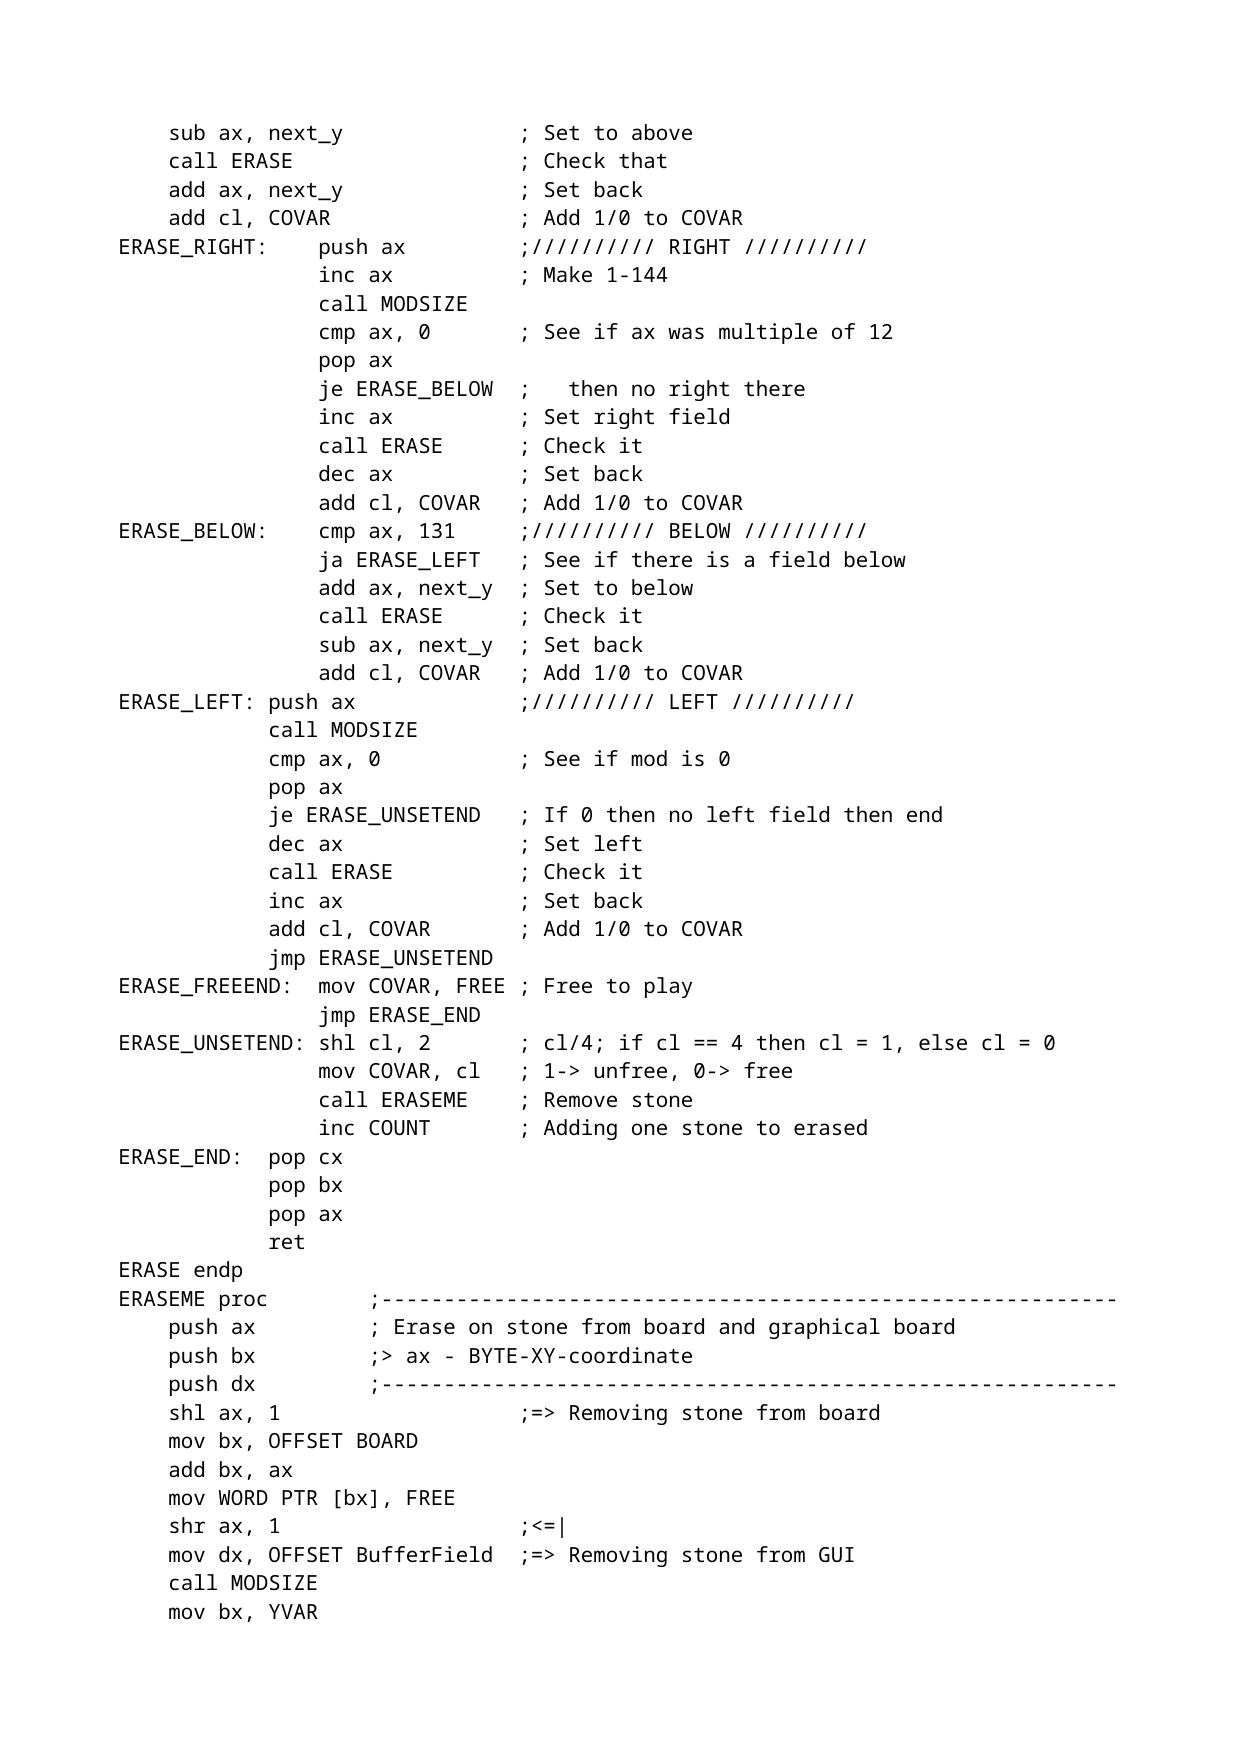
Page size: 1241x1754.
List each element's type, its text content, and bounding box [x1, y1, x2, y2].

text add ax, next_y ; Set back [118, 175, 1122, 203]
text push bx ;> ax - BYTE-XY-coordinate [118, 1341, 1122, 1369]
text mov bx, OFFSET BOARD [118, 1426, 1122, 1455]
text ERASE_UNSETEND: shl cl, 2 ; cl/4; if cl == 4 then cl = 1, else cl = 0 [118, 1028, 1122, 1057]
text ERASE endp [118, 1256, 1122, 1284]
text push dx ;----------------------------------------------------------- [118, 1369, 1122, 1398]
text add cl, COVAR ; Add 1/0 to COVAR [118, 488, 1122, 516]
text jmp ERASE_UNSETEND [118, 943, 1122, 971]
text shr ax, 1 ;<=| [118, 1512, 1122, 1540]
text add cl, COVAR ; Add 1/0 to COVAR [118, 658, 1122, 687]
text pop bx [118, 1170, 1122, 1199]
text ret [118, 1227, 1122, 1256]
text sub ax, next_y ; Set to above [118, 118, 1122, 147]
text call ERASEME ; Remove stone [118, 1085, 1122, 1113]
text je ERASE_BELOW ; then no right there [118, 374, 1122, 402]
text pop ax [118, 1199, 1122, 1227]
text sub ax, next_y ; Set back [118, 630, 1122, 658]
text add ax, next_y ; Set to below [118, 573, 1122, 602]
text ERASE_END: pop cx [118, 1142, 1122, 1170]
text add cl, COVAR ; Add 1/0 to COVAR [118, 914, 1122, 943]
text ja ERASE_LEFT ; See if there is a field below [118, 545, 1122, 573]
text push ax ; Erase on stone from board and graphical board [118, 1312, 1122, 1341]
text call MODSIZE [118, 289, 1122, 317]
text mov WORD PTR [bx], FREE [118, 1483, 1122, 1512]
text cmp ax, 0 ; See if ax was multiple of 12 [118, 317, 1122, 346]
text call ERASE ; Check that [118, 147, 1122, 175]
text cmp ax, 0 ; See if mod is 0 [118, 744, 1122, 772]
text call MODSIZE [118, 1568, 1122, 1597]
text call ERASE ; Check it [118, 602, 1122, 630]
text add cl, COVAR ; Add 1/0 to COVAR [118, 203, 1122, 232]
text call ERASE ; Check it [118, 857, 1122, 886]
text dec ax ; Set back [118, 459, 1122, 488]
text inc COUNT ; Adding one stone to erased [118, 1113, 1122, 1142]
text ERASEME proc ;----------------------------------------------------------- [118, 1284, 1122, 1312]
text dec ax ; Set left [118, 829, 1122, 857]
text ERASE_FREEEND: mov COVAR, FREE ; Free to play [118, 971, 1122, 1000]
text mov dx, OFFSET BufferField ;=> Removing stone from GUI [118, 1540, 1122, 1568]
text je ERASE_UNSETEND ; If 0 then no left field then end [118, 801, 1122, 829]
text mov COVAR, cl ; 1-> unfree, 0-> free [118, 1057, 1122, 1085]
text ERASE_LEFT: push ax ;////////// LEFT ////////// [118, 687, 1122, 715]
text ERASE_BELOW: cmp ax, 131 ;////////// BELOW ////////// [118, 516, 1122, 545]
text add bx, ax [118, 1455, 1122, 1483]
text inc ax ; Make 1-144 [118, 260, 1122, 289]
text shl ax, 1 ;=> Removing stone from board [118, 1398, 1122, 1426]
text pop ax [118, 772, 1122, 801]
text pop ax [118, 346, 1122, 374]
text inc ax ; Set right field [118, 402, 1122, 431]
text call MODSIZE [118, 715, 1122, 744]
text call ERASE ; Check it [118, 431, 1122, 459]
text inc ax ; Set back [118, 886, 1122, 914]
text mov bx, YVAR [118, 1597, 1122, 1625]
text jmp ERASE_END [118, 1000, 1122, 1028]
text ERASE_RIGHT: push ax ;////////// RIGHT ////////// [118, 232, 1122, 260]
